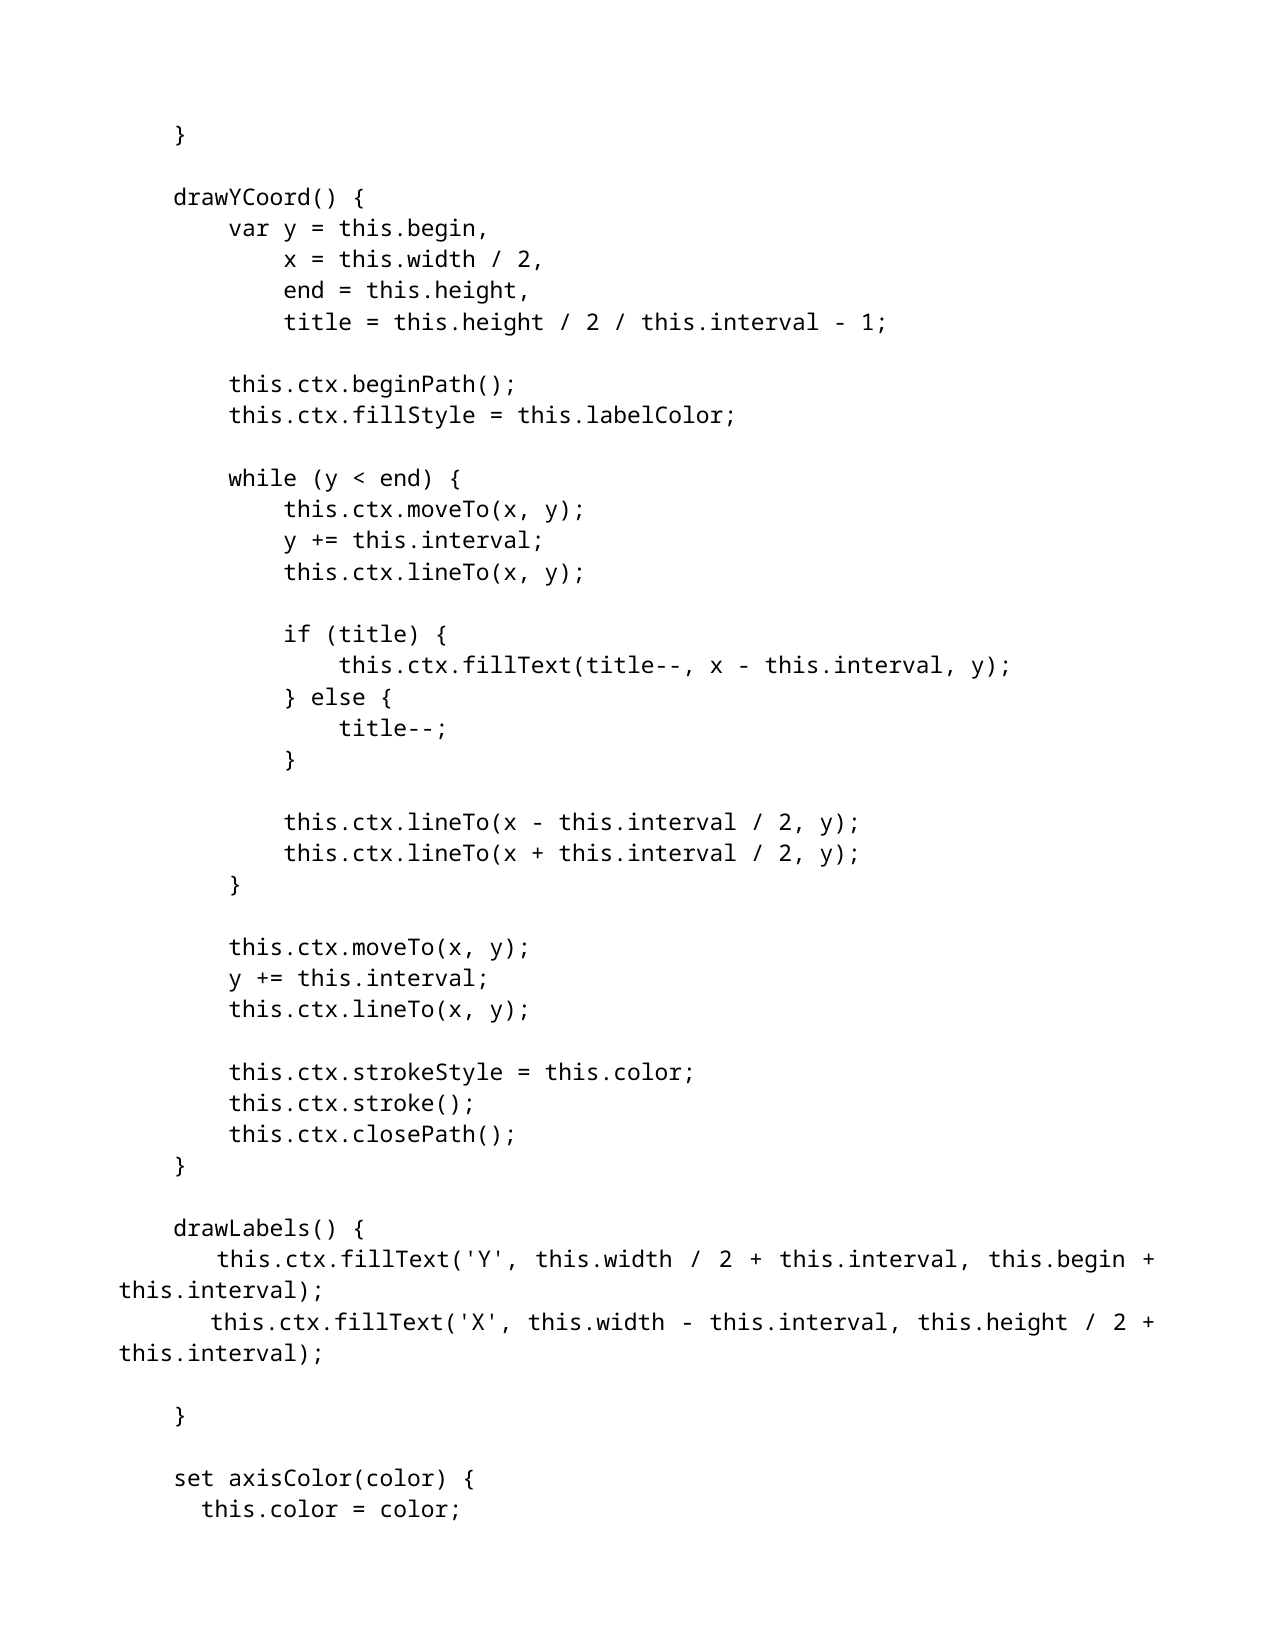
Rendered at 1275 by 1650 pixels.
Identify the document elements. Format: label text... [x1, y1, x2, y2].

text if (title) { [118, 618, 1157, 649]
text this.ctx.fillText('Y', this.width / 2 + this.interval, this.begin + this.interval); [118, 1243, 1157, 1306]
text this.ctx.fillText('X', this.width - this.interval, this.height / 2 + this.interval); [118, 1306, 1157, 1368]
text y += this.interval; [118, 962, 1157, 993]
text this.ctx.moveTo(x, y); [118, 931, 1157, 962]
text this.ctx.stroke(); [118, 1087, 1157, 1118]
text } [118, 118, 1157, 149]
text this.ctx.fillStyle = this.labelColor; [118, 399, 1157, 431]
text var y = this.begin, [118, 212, 1157, 243]
text this.ctx.lineTo(x, y); [118, 993, 1157, 1024]
text this.ctx.lineTo(x, y); [118, 556, 1157, 587]
text this.ctx.strokeStyle = this.color; [118, 1056, 1157, 1087]
text end = this.height, [118, 274, 1157, 306]
text title = this.height / 2 / this.interval - 1; [118, 306, 1157, 337]
text while (y < end) { [118, 462, 1157, 493]
text set axisColor(color) { [118, 1462, 1157, 1493]
text this.ctx.closePath(); [118, 1118, 1157, 1149]
text this.ctx.lineTo(x + this.interval / 2, y); [118, 837, 1157, 868]
text } [118, 868, 1157, 899]
text this.ctx.moveTo(x, y); [118, 493, 1157, 524]
text } [118, 1149, 1157, 1181]
text this.color = color; [118, 1493, 1157, 1524]
text this.ctx.beginPath(); [118, 368, 1157, 399]
text drawYCoord() { [118, 181, 1157, 212]
text drawLabels() { [118, 1212, 1157, 1243]
text this.ctx.fillText(title--, x - this.interval, y); [118, 649, 1157, 681]
text x = this.width / 2, [118, 243, 1157, 274]
text this.ctx.lineTo(x - this.interval / 2, y); [118, 806, 1157, 837]
text } [118, 1399, 1157, 1431]
text } else { [118, 681, 1157, 712]
text } [118, 743, 1157, 774]
text y += this.interval; [118, 524, 1157, 556]
text title--; [118, 712, 1157, 743]
